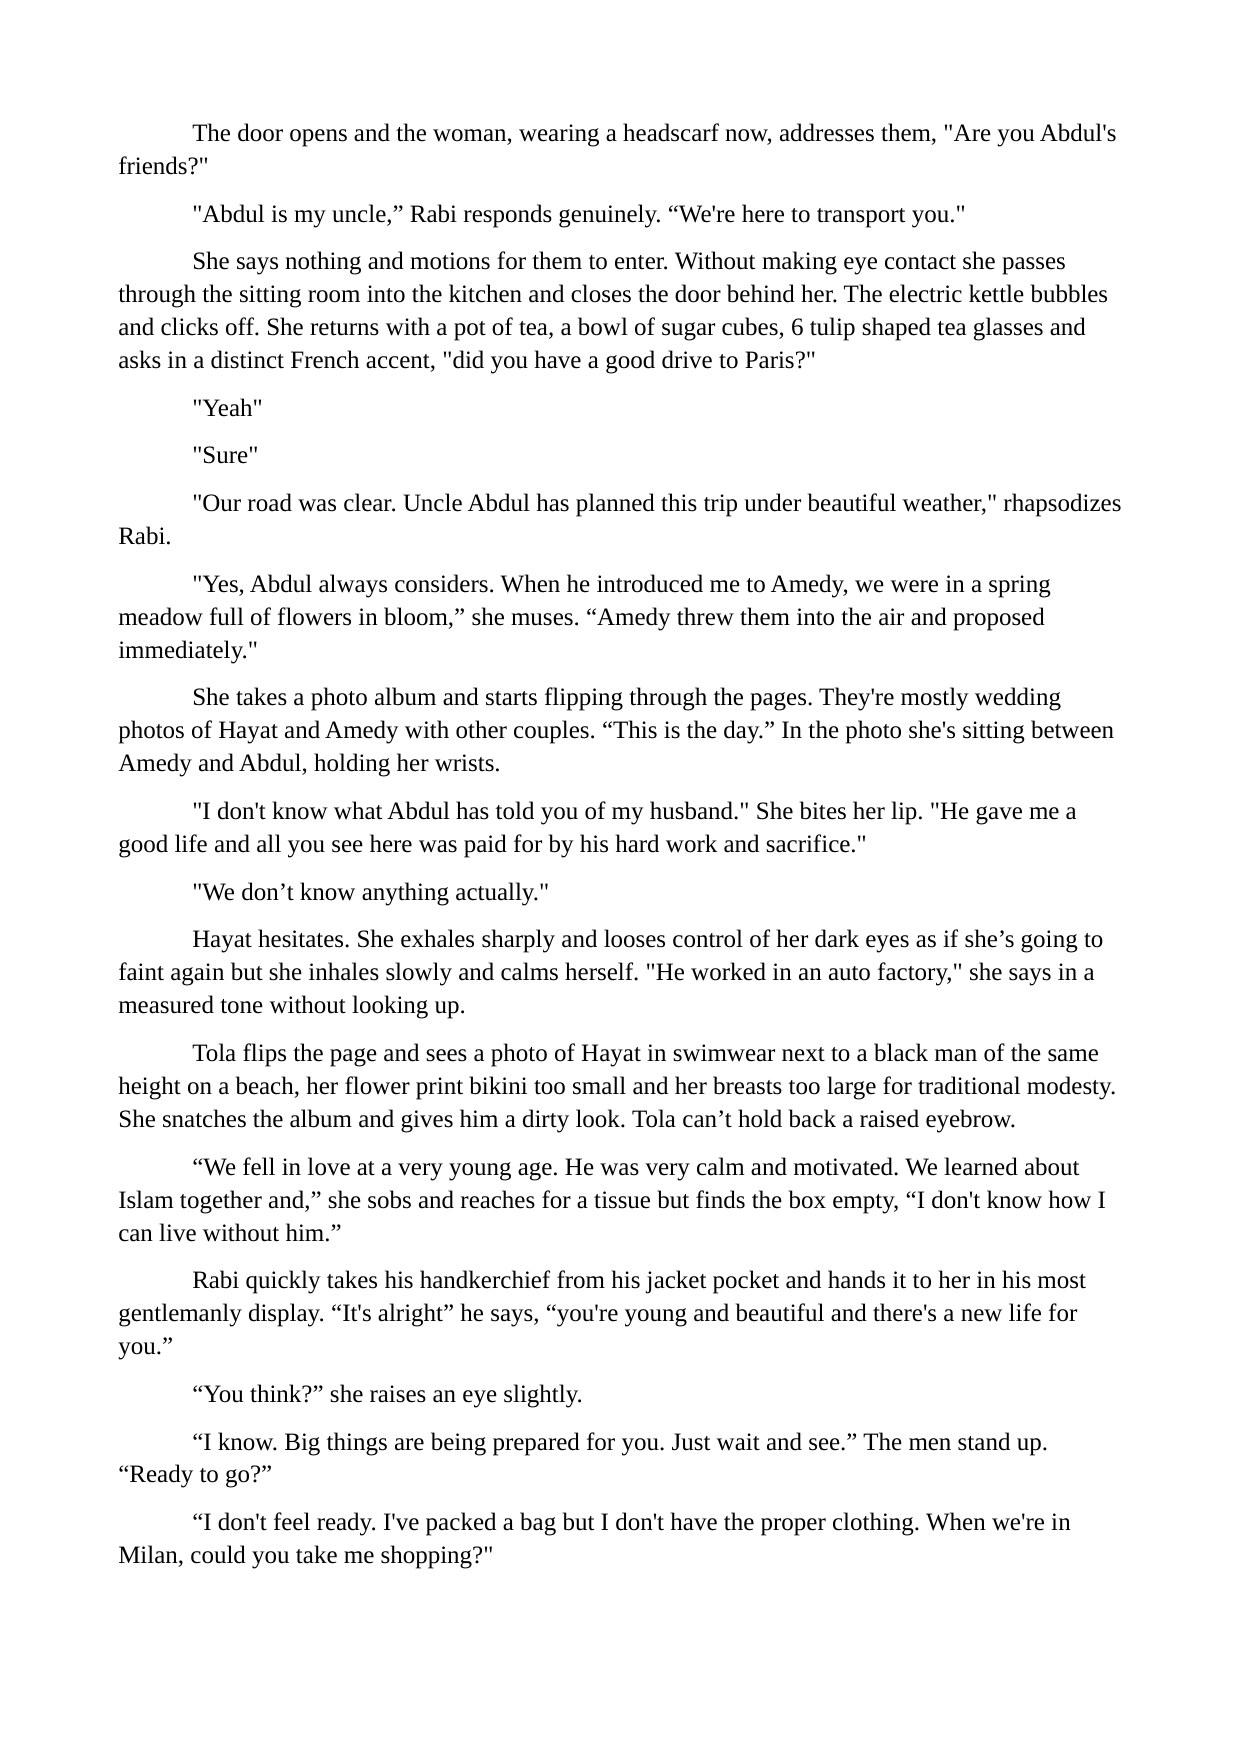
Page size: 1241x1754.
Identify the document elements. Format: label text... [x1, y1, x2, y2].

text “I don't feel ready. I've packed a bag but I don't have the proper clothing. When we're in Milan, could you take me shopping?" [118, 1507, 1122, 1569]
text "Sure" [118, 441, 1122, 469]
text "Yes, Abdul always considers. When he introduced me to Amedy, we were in a spring meadow full of flowers in bloom,” she muses. “Amedy threw them into the air and proposed immediately." [118, 569, 1122, 664]
text “We fell in love at a very young age. He was very calm and motivated. We learned about Islam together and,” she sobs and reaches for a tissue but finds the box empty, “I don't know how I can live without him.” [118, 1152, 1122, 1246]
text Hayat hesitates. She exhales sharply and looses control of her dark eyes as if she’s going to faint again but she inhales slowly and calms herself. "He worked in an auto factory," she says in a measured tone without looking up. [118, 924, 1122, 1019]
text “I know. Big things are being prepared for you. Just wait and see.” The men stand up. “Ready to go?” [118, 1427, 1122, 1488]
text "We don’t know anything actually." [118, 877, 1122, 906]
text Tola flips the page and sees a photo of Hayat in swimwear next to a black man of the same height on a beach, her flower print bikini too small and her breasts too large for traditional modesty. She snatches the album and gives him a dirty look. Tola can’t hold back a raised eyebrow. [118, 1038, 1122, 1133]
text "Our road was clear. Uncle Abdul has planned this trip under beautiful weather," rhapsodizes Rabi. [118, 488, 1122, 550]
text “You think?” she raises an eye slightly. [118, 1379, 1122, 1408]
text She takes a photo album and starts flipping through the pages. They're mostly wedding photos of Hayat and Amedy with other couples. “This is the day.” In the photo she's sitting between Amedy and Abdul, holding her wrists. [118, 682, 1122, 777]
text She says nothing and motions for them to enter. Without making eye contact she passes through the sitting room into the kitchen and closes the door behind her. The electric kettle bubbles and clicks off. She returns with a pot of tea, a bowl of sugar cubes, 6 tulip shaped tea glasses and asks in a distinct French accent, "did you have a good drive to Paris?" [118, 246, 1122, 374]
text "I don't know what Abdul has told you of my husband." She bites her lip. "He gave me a good life and all you see here was paid for by his hard work and sacrifice." [118, 796, 1122, 858]
text "Abdul is my uncle,” Rabi responds genuinely. “We're here to transport you." [118, 199, 1122, 227]
text Rabi quickly takes his handkerchief from his jacket pocket and hands it to her in his most gentlemanly display. “It's alright” he says, “you're young and beautiful and there's a new life for you.” [118, 1265, 1122, 1360]
text The door opens and the woman, wearing a headscarf now, addresses them, "Are you Abdul's friends?" [118, 118, 1122, 180]
text "Yeah" [118, 393, 1122, 422]
